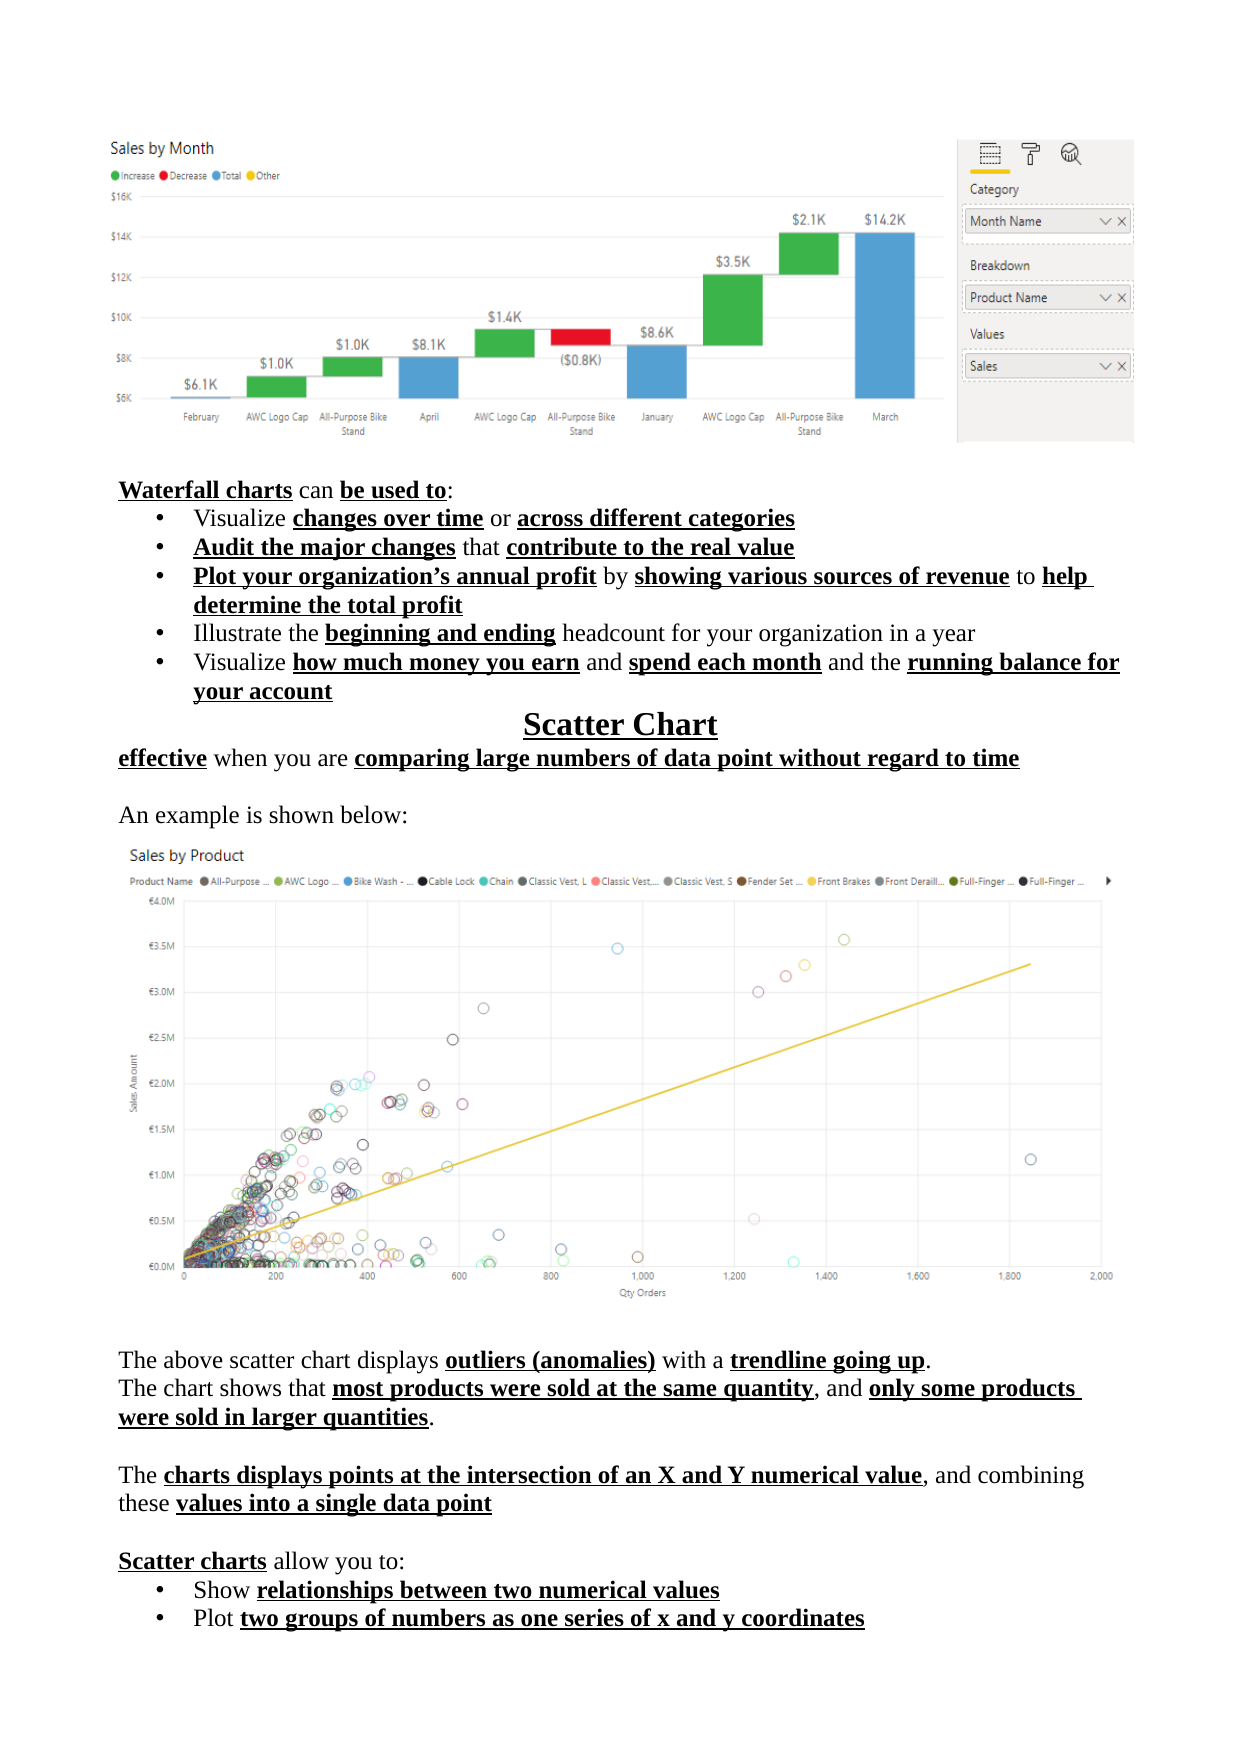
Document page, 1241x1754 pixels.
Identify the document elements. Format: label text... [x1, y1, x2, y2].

list Show relationships between two numerical values [156, 1575, 1122, 1603]
text The chart shows that most products were sold at the same quantity, and only some products were sold in larger quantities. [118, 1373, 1122, 1431]
text The above scatter chart displays outliers (anomalies) with a trendline going up. [118, 1345, 1122, 1373]
list Plot two groups of numbers as one series of x and y coordinates [156, 1603, 1122, 1632]
list Audit the major changes that contribute to the real value [156, 532, 1122, 561]
text Scatter charts allow you to: [118, 1546, 1122, 1575]
list Visualize changes over time or across different categories [156, 503, 1122, 532]
picture [118, 837, 1123, 1316]
text effective when you are comparing large numbers of data point without regard to time [118, 743, 1122, 772]
list Plot your organization’s annual profit by showing various sources of revenue to help determine the total profit [156, 561, 1122, 618]
list Visualize how much money you earn and spend each month and the running balance for your account [156, 647, 1122, 705]
text The charts displays points at the intersection of an X and Y numerical value, and combining these values into a single data point [118, 1460, 1122, 1517]
text Scatter Chart [118, 705, 1122, 743]
text An example is shown below: [118, 801, 1122, 829]
text Waterfall charts can be used to: [118, 475, 1122, 503]
picture [105, 133, 1135, 446]
list Illustrate the beginning and ending headcount for your organization in a year [156, 618, 1122, 647]
